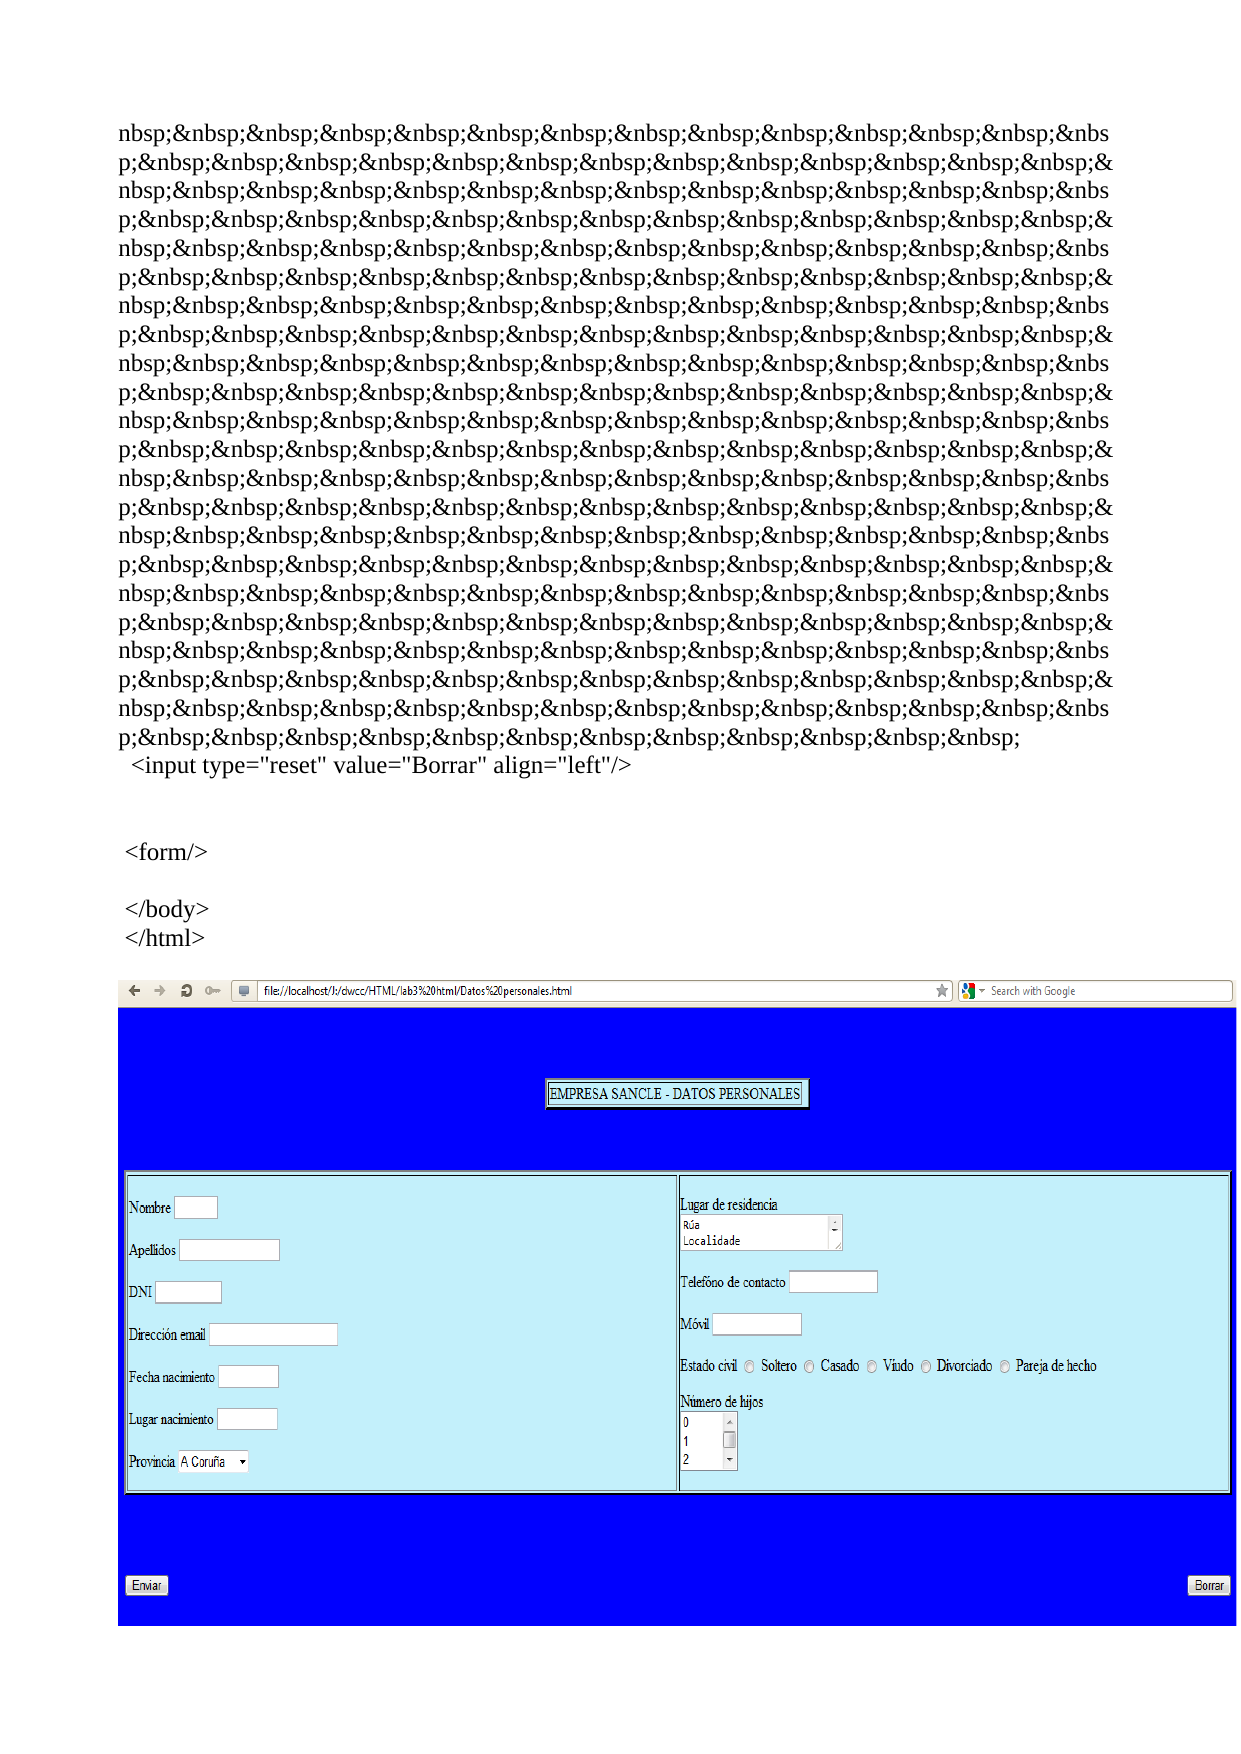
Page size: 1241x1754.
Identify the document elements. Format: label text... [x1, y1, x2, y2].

text nbsp;&nbsp;&nbsp;&nbsp;&nbsp;&nbsp;&nbsp;&nbsp;&nbsp;&nbsp;&nbsp;&nbsp;&nbsp;&nbsp;&nbsp;&nbsp;&nbsp;&nbsp;&nbsp;&nbsp;&nbsp;&nbsp;&nbsp;&nbsp;&nbsp;&nbsp;&nbsp;&nbsp;&nbsp;&nbsp;&nbsp;&nbsp;&nbsp;&nbsp;&nbsp;&nbsp;&nbsp;&nbsp;&nbsp;&nbsp;&nbsp;&nbsp;&nbsp;&nbsp;&nbsp;&nbsp;&nbsp;&nbsp;&nbsp;&nbsp;&nbsp;&nbsp;&nbsp;&nbsp;&nbsp;&nbsp;&nbsp;&nbsp;&nbsp;&nbsp;&nbsp;&nbsp;&nbsp;&nbsp;&nbsp;&nbsp;&nbsp;&nbsp;&nbsp;&nbsp;&nbsp;&nbsp;&nbsp;&nbsp;&nbsp;&nbsp;&nbsp;&nbsp;&nbsp;&nbsp;&nbsp;&nbsp;&nbsp;&nbsp;&nbsp;&nbsp;&nbsp;&nbsp;&nbsp;&nbsp;&nbsp;&nbsp;&nbsp;&nbsp;&nbsp;&nbsp;&nbsp;&nbsp;&nbsp;&nbsp;&nbsp;&nbsp;&nbsp;&nbsp;&nbsp;&nbsp;&nbsp;&nbsp;&nbsp;&nbsp;&nbsp;&nbsp;&nbsp;&nbsp;&nbsp;&nbsp;&nbsp;&nbsp;&nbsp;&nbsp;&nbsp;&nbsp;&nbsp;&nbsp;&nbsp;&nbsp;&nbsp;&nbsp;&nbsp;&nbsp;&nbsp;&nbsp;&nbsp;&nbsp;&nbsp;&nbsp;&nbsp;&nbsp;&nbsp;&nbsp;&nbsp;&nbsp;&nbsp;&nbsp;&nbsp;&nbsp;&nbsp;&nbsp;&nbsp;&nbsp;&nbsp;&nbsp;&nbsp;&nbsp;&nbsp;&nbsp;&nbsp;&nbsp;&nbsp;&nbsp;&nbsp;&nbsp;&nbsp;&nbsp;&nbsp;&nbsp;&nbsp;&nbsp;&nbsp;&nbsp;&nbsp;&nbsp;&nbsp;&nbsp;&nbsp;&nbsp;&nbsp;&nbsp;&nbsp;&nbsp;&nbsp;&nbsp;&nbsp;&nbsp;&nbsp;&nbsp;&nbsp;&nbsp;&nbsp;&nbsp;&nbsp;&nbsp;&nbsp;&nbsp;&nbsp;&nbsp;&nbsp;&nbsp;&nbsp;&nbsp;&nbsp;&nbsp;&nbsp;&nbsp;&nbsp;&nbsp;&nbsp;&nbsp;&nbsp;&nbsp;&nbsp;&nbsp;&nbsp;&nbsp;&nbsp;&nbsp;&nbsp;&nbsp;&nbsp;&nbsp;&nbsp;&nbsp;&nbsp;&nbsp;&nbsp;&nbsp;&nbsp;&nbsp;&nbsp;&nbsp;&nbsp;&nbsp;&nbsp;&nbsp;&nbsp;&nbsp;&nbsp;&nbsp;&nbsp;&nbsp;&nbsp;&nbsp;&nbsp;&nbsp;&nbsp;&nbsp;&nbsp;&nbsp;&nbsp;&nbsp;&nbsp;&nbsp;&nbsp;&nbsp;&nbsp;&nbsp;&nbsp;&nbsp;&nbsp;&nbsp;&nbsp;&nbsp;&nbsp;&nbsp;&nbsp;&nbsp;&nbsp;&nbsp;&nbsp;&nbsp;&nbsp;&nbsp;&nbsp;&nbsp;&nbsp;&nbsp;&nbsp;&nbsp;&nbsp;&nbsp;&nbsp;&nbsp;&nbsp;&nbsp;&nbsp;&nbsp;&nbsp;&nbsp;&nbsp;&nbsp;&nbsp;&nbsp;&nbsp;&nbsp;&nbsp;&nbsp; [118, 118, 1122, 751]
text </body> [118, 894, 1122, 923]
text </html> [118, 923, 1122, 952]
text <input type="reset" value="Borrar" align="left"/> [118, 751, 1122, 779]
text <form/> [118, 837, 1122, 866]
